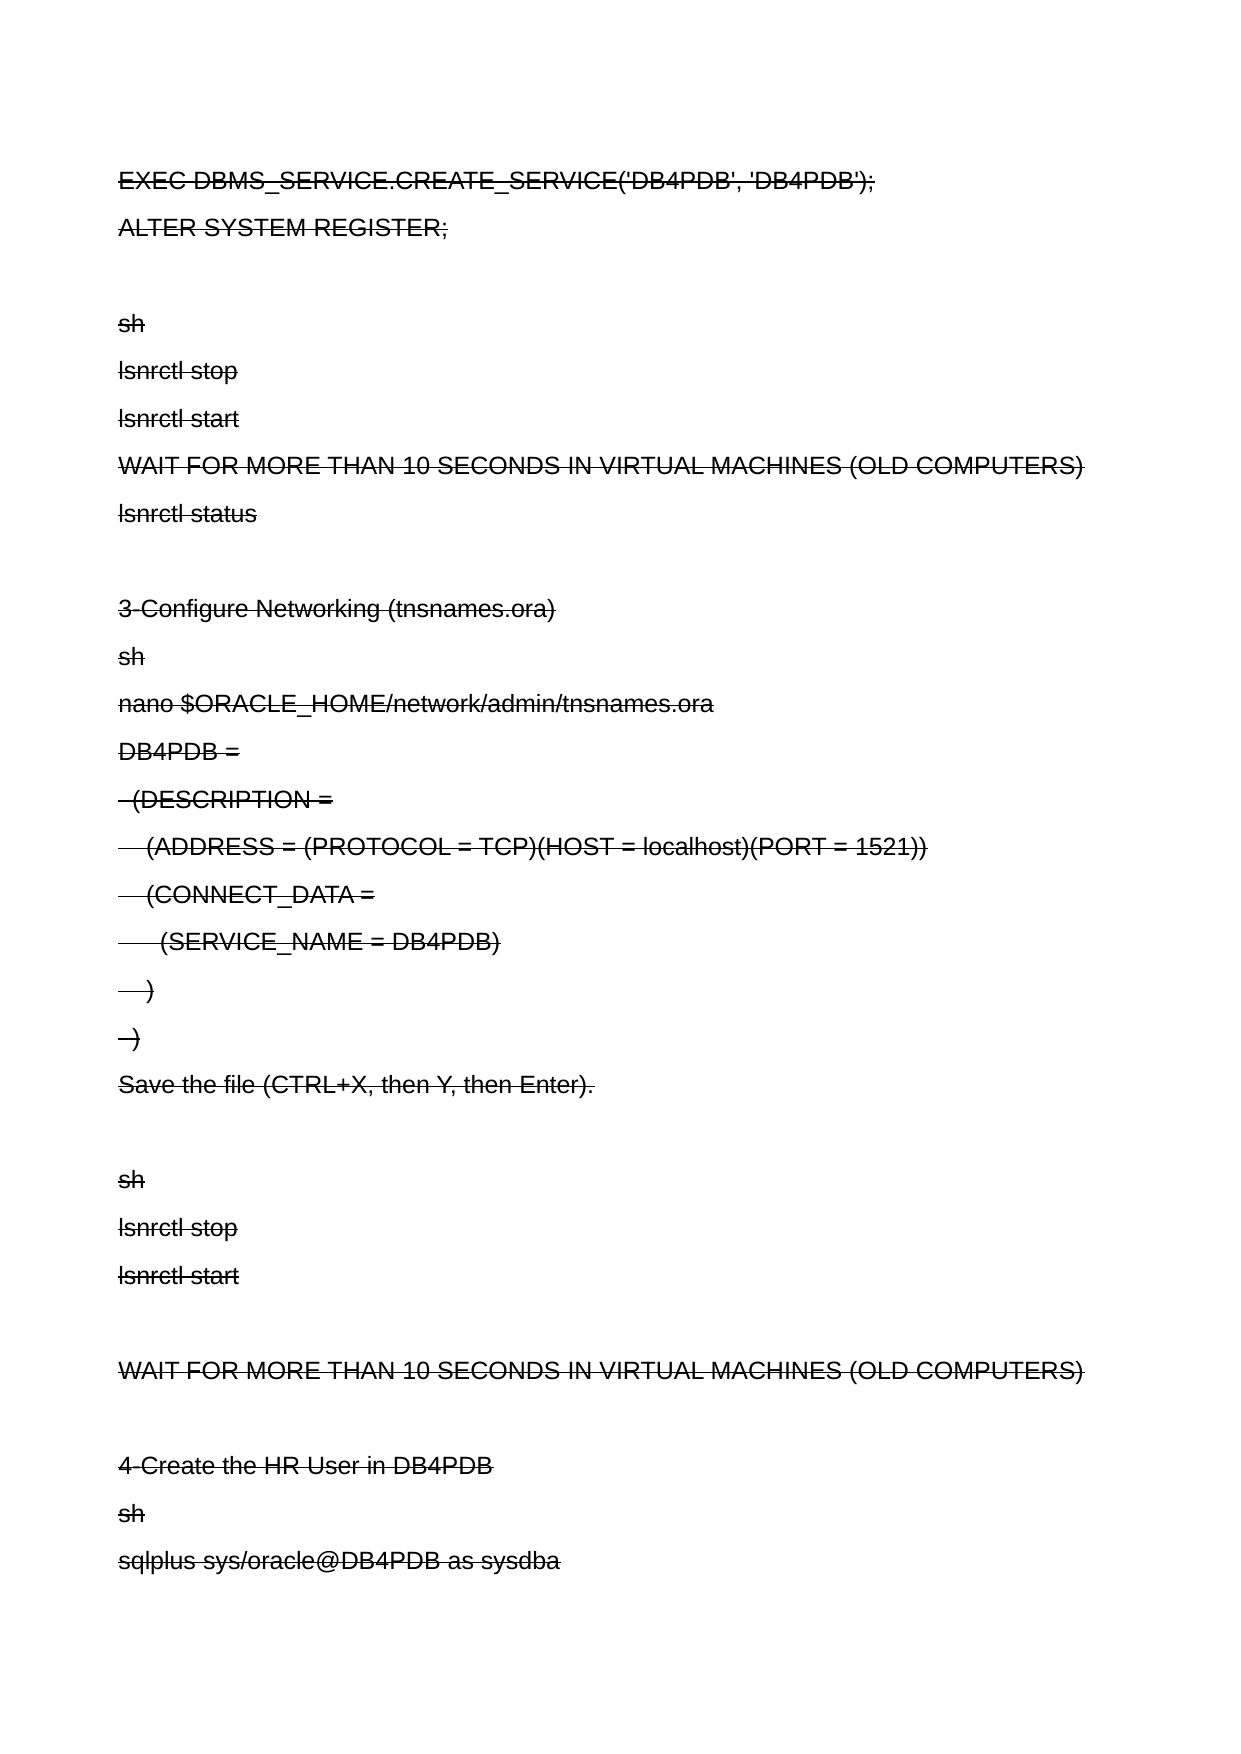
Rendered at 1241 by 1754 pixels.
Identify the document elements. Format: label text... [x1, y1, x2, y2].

text 3-Configure Networking (tnsnames.ora) [118, 594, 1122, 623]
text Save the file (CTRL+X, then Y, then Enter). [118, 1070, 1122, 1099]
text ) [118, 975, 1122, 1004]
text sh [118, 642, 1122, 671]
text ALTER SYSTEM REGISTER; [118, 213, 1122, 242]
text lsnrctl stop [118, 356, 1122, 385]
text nano $ORACLE_HOME/network/admin/tnsnames.ora [118, 689, 1122, 718]
text (CONNECT_DATA = [118, 880, 1122, 908]
text WAIT FOR MORE THAN 10 SECONDS IN VIRTUAL MACHINES (OLD COMPUTERS) [118, 451, 1122, 480]
text (ADDRESS = (PROTOCOL = TCP)(HOST = localhost)(PORT = 1521)) [118, 832, 1122, 861]
text sqlplus sys/oracle@DB4PDB as sysdba [118, 1546, 1122, 1575]
text DB4PDB = [118, 737, 1122, 766]
text EXEC DBMS_SERVICE.CREATE_SERVICE('DB4PDB', 'DB4PDB'); [118, 166, 1122, 194]
text lsnrctl start [118, 404, 1122, 432]
text (SERVICE_NAME = DB4PDB) [118, 927, 1122, 956]
text ) [118, 1023, 1122, 1051]
text (DESCRIPTION = [118, 784, 1122, 813]
text lsnrctl stop [118, 1213, 1122, 1242]
text 4-Create the HR User in DB4PDB [118, 1451, 1122, 1480]
text lsnrctl status [118, 499, 1122, 528]
text WAIT FOR MORE THAN 10 SECONDS IN VIRTUAL MACHINES (OLD COMPUTERS) [118, 1356, 1122, 1384]
text lsnrctl start [118, 1261, 1122, 1289]
text sh [118, 1499, 1122, 1527]
text sh [118, 308, 1122, 337]
text sh [118, 1165, 1122, 1194]
